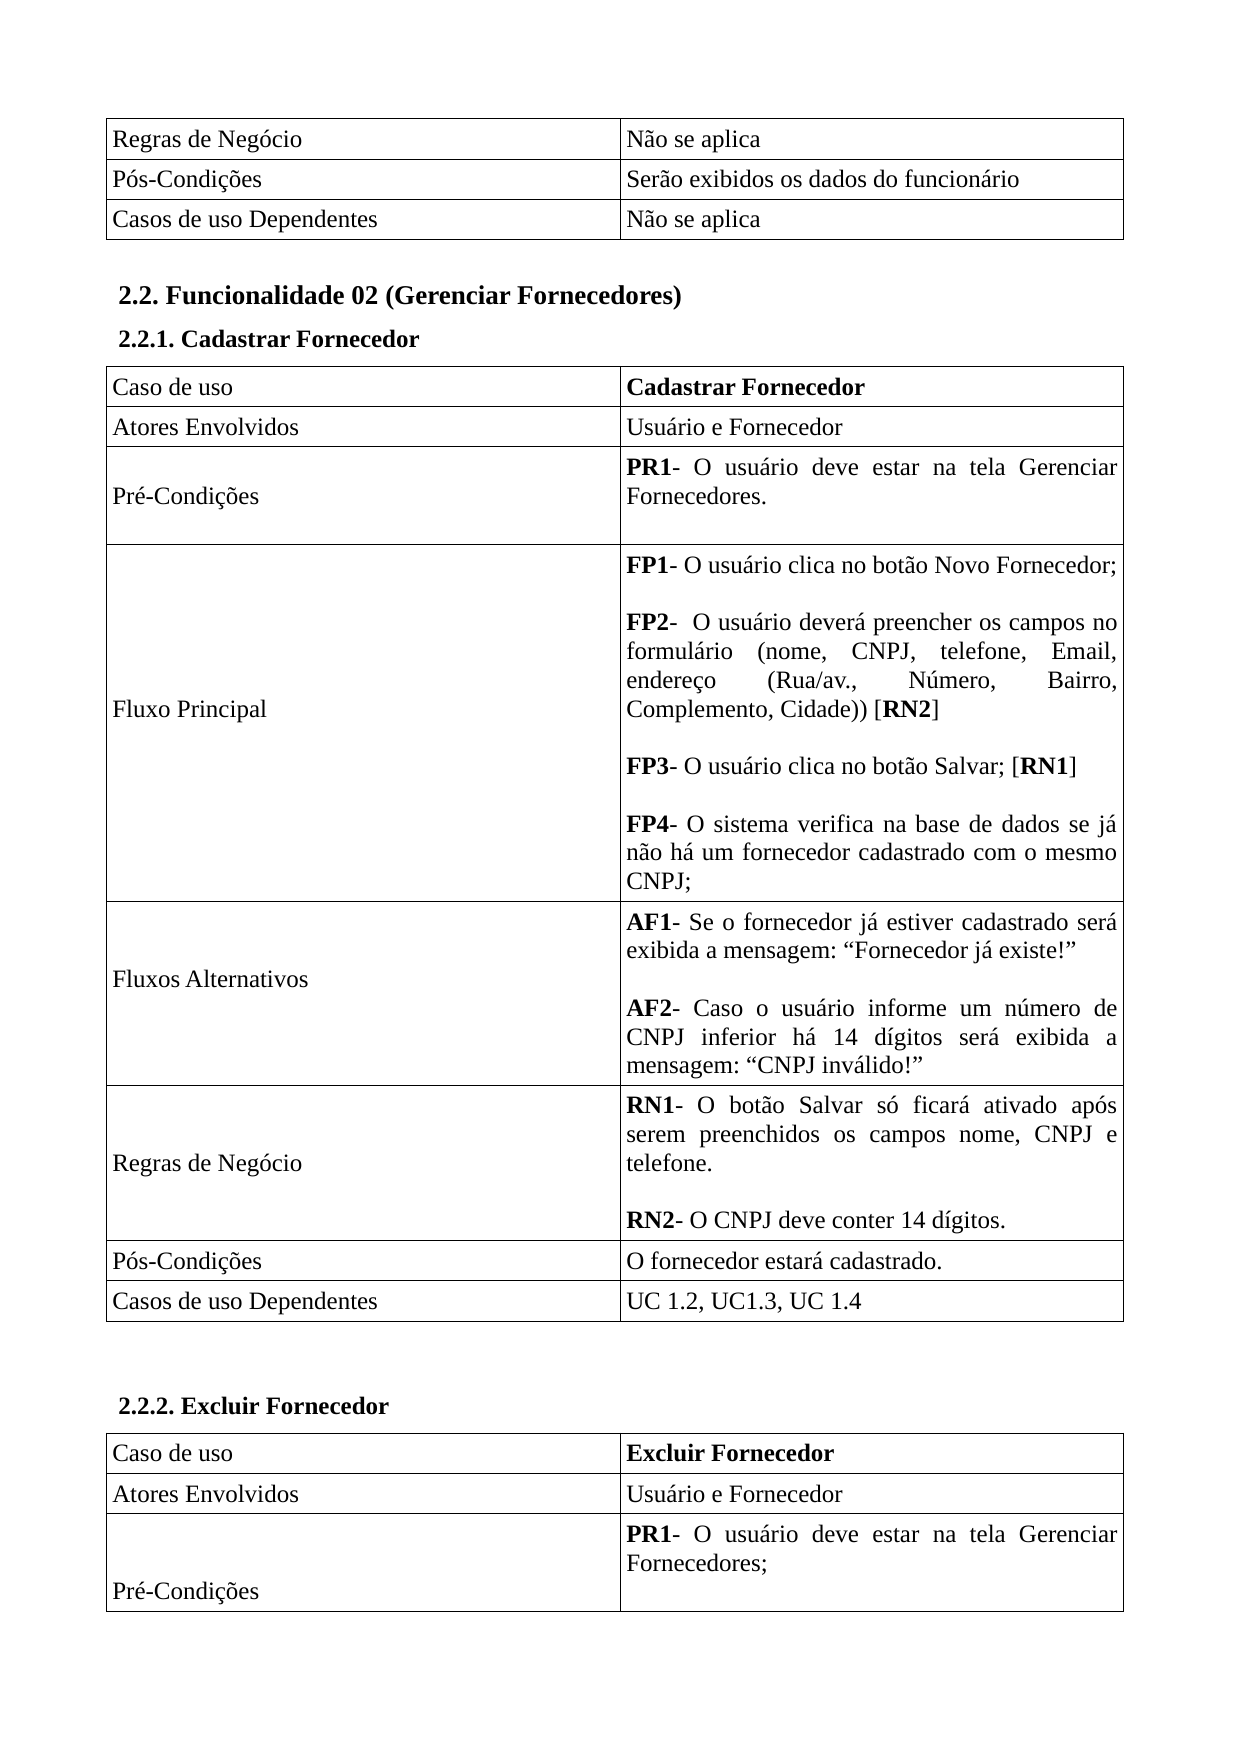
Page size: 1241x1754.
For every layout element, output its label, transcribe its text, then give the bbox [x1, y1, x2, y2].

table_cell FP1- O usuário clica no botão Novo Fornecedor; FP2- O usuário deverá preencher os campos no formulário (nome, CNPJ, telefone, Email, endereço (Rua/av., Número, Bairro, Complemento, Cidade)) [RN2] FP3- O usuário clica no botão Salvar; [RN1] FP4- O sistema verifica na base de dados se já não há um fornecedor cadastrado com o mesmo CNPJ; [621, 545, 1123, 901]
table_cell Fluxos Alternativos [107, 902, 620, 1085]
table_cell Pré-Condições [107, 1514, 620, 1611]
table_cell UC 1.2, UC1.3, UC 1.4 [621, 1281, 1123, 1321]
table_cell Pós-Condições [107, 1241, 620, 1280]
text 2.2. Funcionalidade 02 (Gerenciar Fornecedores) [118, 279, 1122, 310]
table_cell Regras de Negócio [107, 119, 620, 158]
table_cell Pré-Condições [107, 447, 620, 544]
table_header Caso de uso [107, 1434, 620, 1473]
table_cell Atores Envolvidos [107, 407, 620, 446]
table_header Excluir Fornecedor [621, 1434, 1123, 1473]
subtitle 2.2.1. Cadastrar Fornecedor [118, 324, 1122, 353]
table_cell Regras de Negócio [107, 1086, 620, 1240]
table_cell Usuário e Fornecedor [621, 1474, 1123, 1513]
table_cell PR1- O usuário deve estar na tela Gerenciar Fornecedores. [621, 447, 1123, 544]
table_cell Fluxo Principal [107, 545, 620, 901]
table_cell PR1- O usuário deve estar na tela Gerenciar Fornecedores; [621, 1514, 1123, 1611]
table_cell Casos de uso Dependentes [107, 1281, 620, 1321]
table_header Cadastrar Fornecedor [621, 367, 1123, 406]
table_cell Não se aplica [621, 119, 1123, 158]
table_cell Serão exibidos os dados do funcionário [621, 160, 1123, 199]
table_cell RN1- O botão Salvar só ficará ativado após serem preenchidos os campos nome, CNPJ e telefone. RN2- O CNPJ deve conter 14 dígitos. [621, 1086, 1123, 1240]
subtitle 2.2.2. Excluir Fornecedor [118, 1391, 1122, 1420]
table_cell AF1- Se o fornecedor já estiver cadastrado será exibida a mensagem: “Fornecedor já existe!” AF2- Caso o usuário informe um número de CNPJ inferior há 14 dígitos será exibida a mensagem: “CNPJ inválido!” [621, 902, 1123, 1085]
table_header Caso de uso [107, 367, 620, 406]
table_cell Usuário e Fornecedor [621, 407, 1123, 446]
table_cell Atores Envolvidos [107, 1474, 620, 1513]
table_cell Casos de uso Dependentes [107, 200, 620, 239]
table_cell Pós-Condições [107, 160, 620, 199]
table_cell O fornecedor estará cadastrado. [621, 1241, 1123, 1280]
table_cell Não se aplica [621, 200, 1123, 239]
